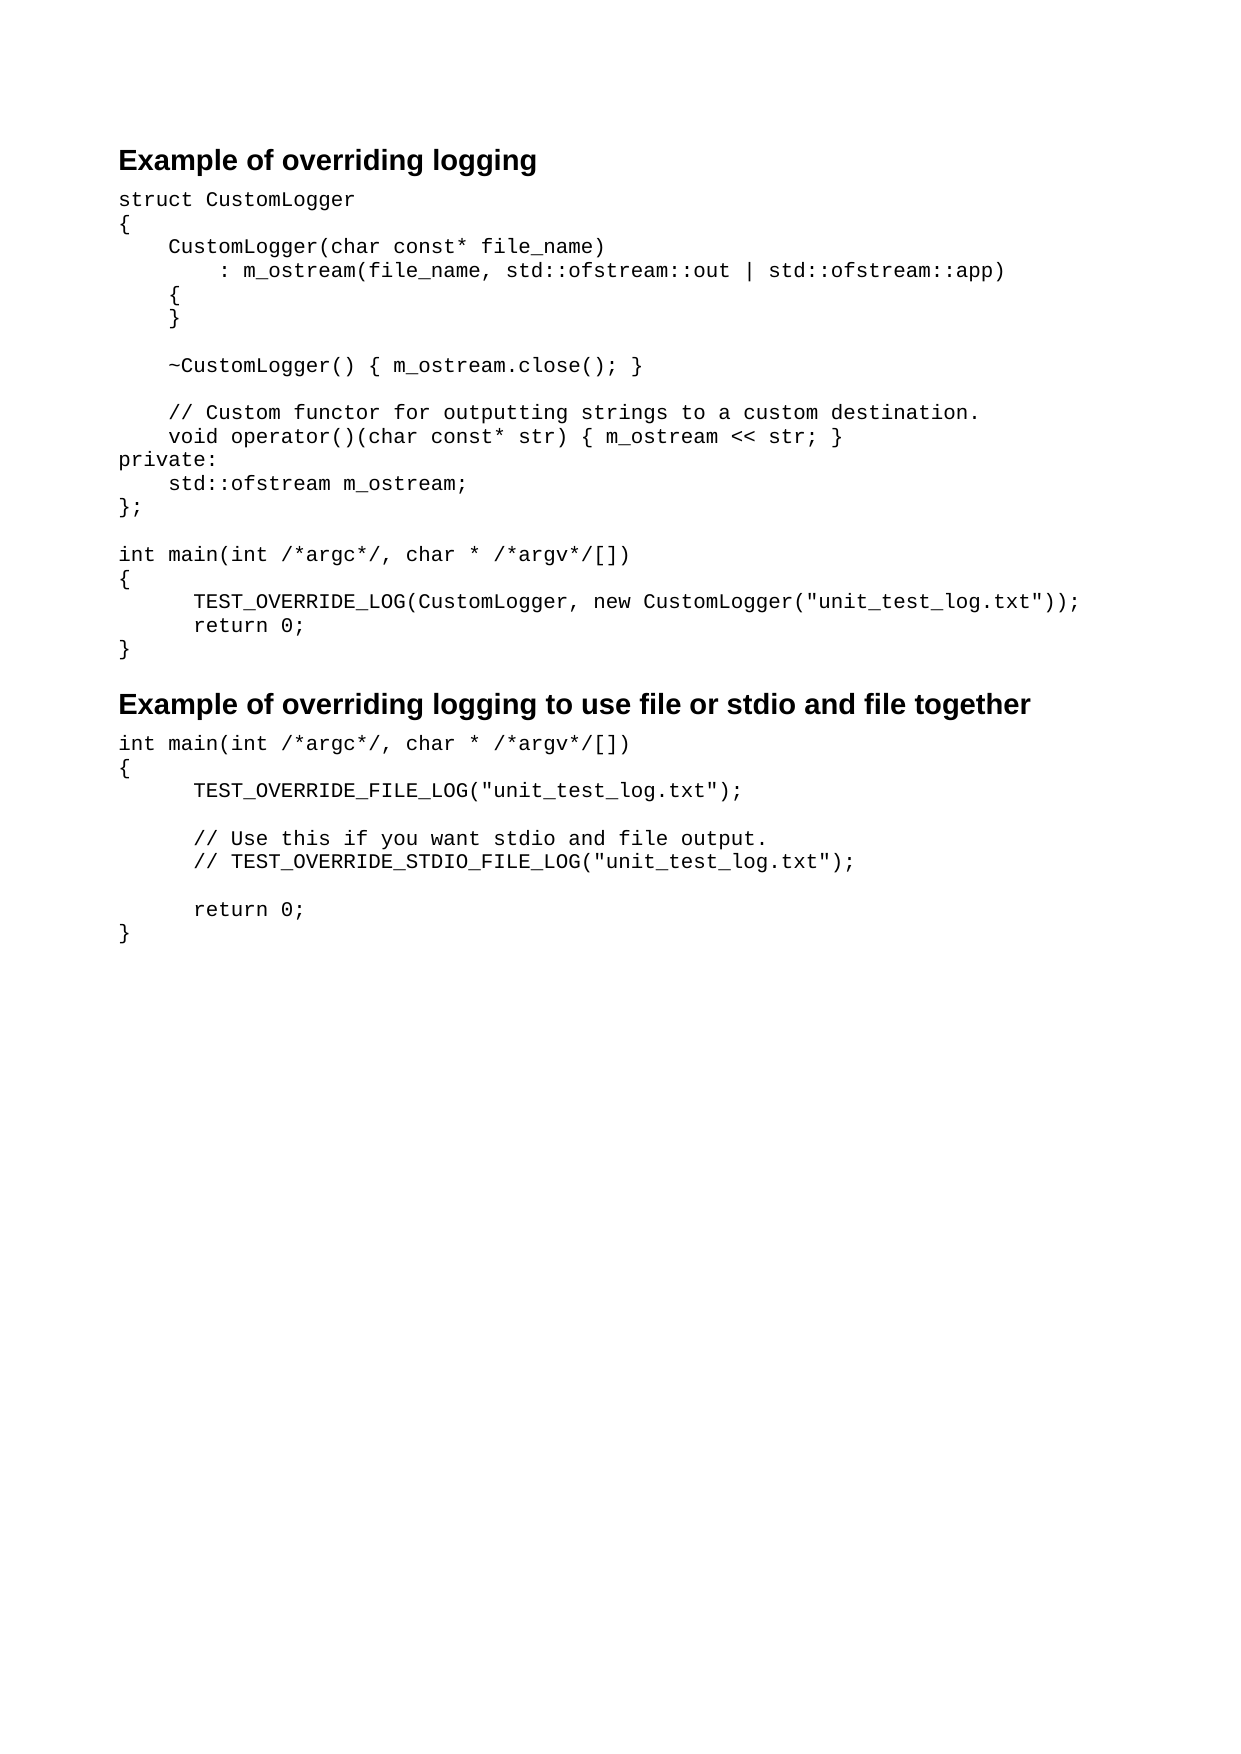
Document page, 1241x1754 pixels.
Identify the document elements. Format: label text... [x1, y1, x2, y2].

subtitle Example of overriding logging [118, 143, 1122, 177]
subtitle Example of overriding logging to use file or stdio and file together [118, 687, 1122, 721]
text int main(int /*argc*/, char * /*argv*/[]) { TEST_OVERRIDE_FILE_LOG("unit_test_log.txt"); // Use this if you want stdio and file output. // TEST_OVERRIDE_STDIO_FILE_LOG("unit_test_log.txt"); return 0; } [118, 733, 1122, 946]
text struct CustomLogger { CustomLogger(char const* file_name) : m_ostream(file_name, std::ofstream::out | std::ofstream::app) { } ~CustomLogger() { m_ostream.close(); } // Custom functor for outputting strings to a custom destination. void operator()(char const* str) { m_ostream << str; } private: std::ofstream m_ostream; }; int main(int /*argc*/, char * /*argv*/[]) { TEST_OVERRIDE_LOG(CustomLogger, new CustomLogger("unit_test_log.txt")); return 0; } [118, 189, 1122, 662]
